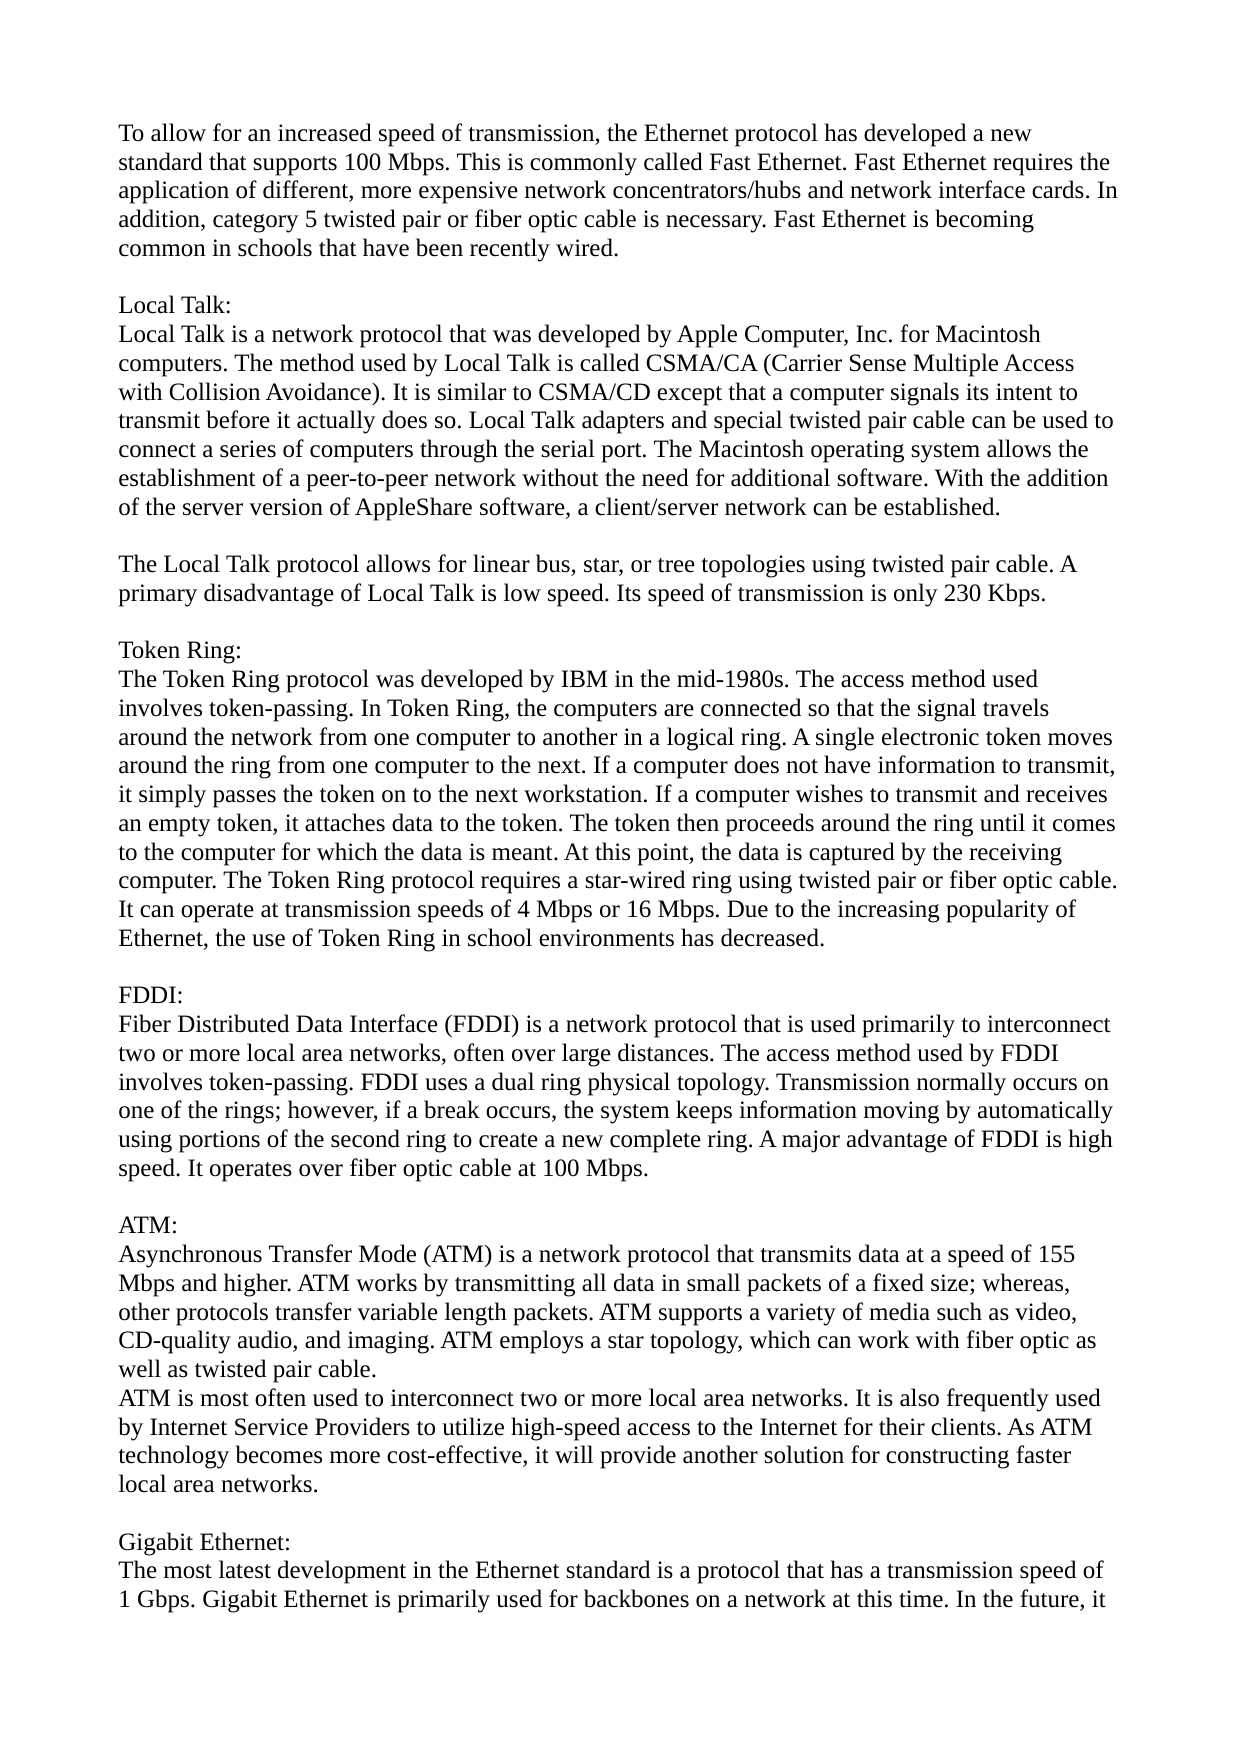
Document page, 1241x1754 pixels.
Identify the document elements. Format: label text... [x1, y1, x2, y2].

text ATM is most often used to interconnect two or more local area networks. It is also frequently used by Internet Service Providers to utilize high-speed access to the Internet for their clients. As ATM technology becomes more cost-effective, it will provide another solution for constructing faster local area networks. [118, 1383, 1122, 1498]
text Fiber Distributed Data Interface (FDDI) is a network protocol that is used primarily to interconnect two or more local area networks, often over large distances. The access method used by FDDI involves token-passing. FDDI uses a dual ring physical topology. Transmission normally occurs on one of the rings; however, if a break occurs, the system keeps information moving by automatically using portions of the second ring to create a new complete ring. A major advantage of FDDI is high speed. It operates over fiber optic cable at 100 Mbps. [118, 1009, 1122, 1182]
text ATM: [118, 1211, 1122, 1239]
text FDDI: [118, 981, 1122, 1009]
text Token Ring: [118, 636, 1122, 664]
text The Token Ring protocol was developed by IBM in the mid-1980s. The access method used involves token-passing. In Token Ring, the computers are connected so that the signal travels around the network from one computer to another in a logical ring. A single electronic token moves around the ring from one computer to the next. If a computer does not have information to transmit, it simply passes the token on to the next workstation. If a computer wishes to transmit and receives an empty token, it attaches data to the token. The token then proceeds around the ring until it comes to the computer for which the data is meant. At this point, the data is captured by the receiving computer. The Token Ring protocol requires a star-wired ring using twisted pair or fiber optic cable. It can operate at transmission speeds of 4 Mbps or 16 Mbps. Due to the increasing popularity of Ethernet, the use of Token Ring in school environments has decreased. [118, 664, 1122, 952]
text Gigabit Ethernet: [118, 1527, 1122, 1556]
text Asynchronous Transfer Mode (ATM) is a network protocol that transmits data at a speed of 155 Mbps and higher. ATM works by transmitting all data in small packets of a fixed size; whereas, other protocols transfer variable length packets. ATM supports a variety of media such as video, CD-quality audio, and imaging. ATM employs a star topology, which can work with fiber optic as well as twisted pair cable. [118, 1239, 1122, 1383]
text The most latest development in the Ethernet standard is a protocol that has a transmission speed of 1 Gbps. Gigabit Ethernet is primarily used for backbones on a network at this time. In the future, it [118, 1556, 1122, 1613]
text The Local Talk protocol allows for linear bus, star, or tree topologies using twisted pair cable. A primary disadvantage of Local Talk is low speed. Its speed of transmission is only 230 Kbps. [118, 549, 1122, 607]
text Local Talk is a network protocol that was developed by Apple Computer, Inc. for Macintosh computers. The method used by Local Talk is called CSMA/CA (Carrier Sense Multiple Access with Collision Avoidance). It is similar to CSMA/CD except that a computer signals its intent to transmit before it actually does so. Local Talk adapters and special twisted pair cable can be used to connect a series of computers through the serial port. The Macintosh operating system allows the establishment of a peer-to-peer network without the need for additional software. With the addition of the server version of AppleShare software, a client/server network can be established. [118, 319, 1122, 521]
text To allow for an increased speed of transmission, the Ethernet protocol has developed a new standard that supports 100 Mbps. This is commonly called Fast Ethernet. Fast Ethernet requires the application of different, more expensive network concentrators/hubs and network interface cards. In addition, category 5 twisted pair or fiber optic cable is necessary. Fast Ethernet is becoming common in schools that have been recently wired. [118, 118, 1122, 262]
text Local Talk: [118, 291, 1122, 319]
